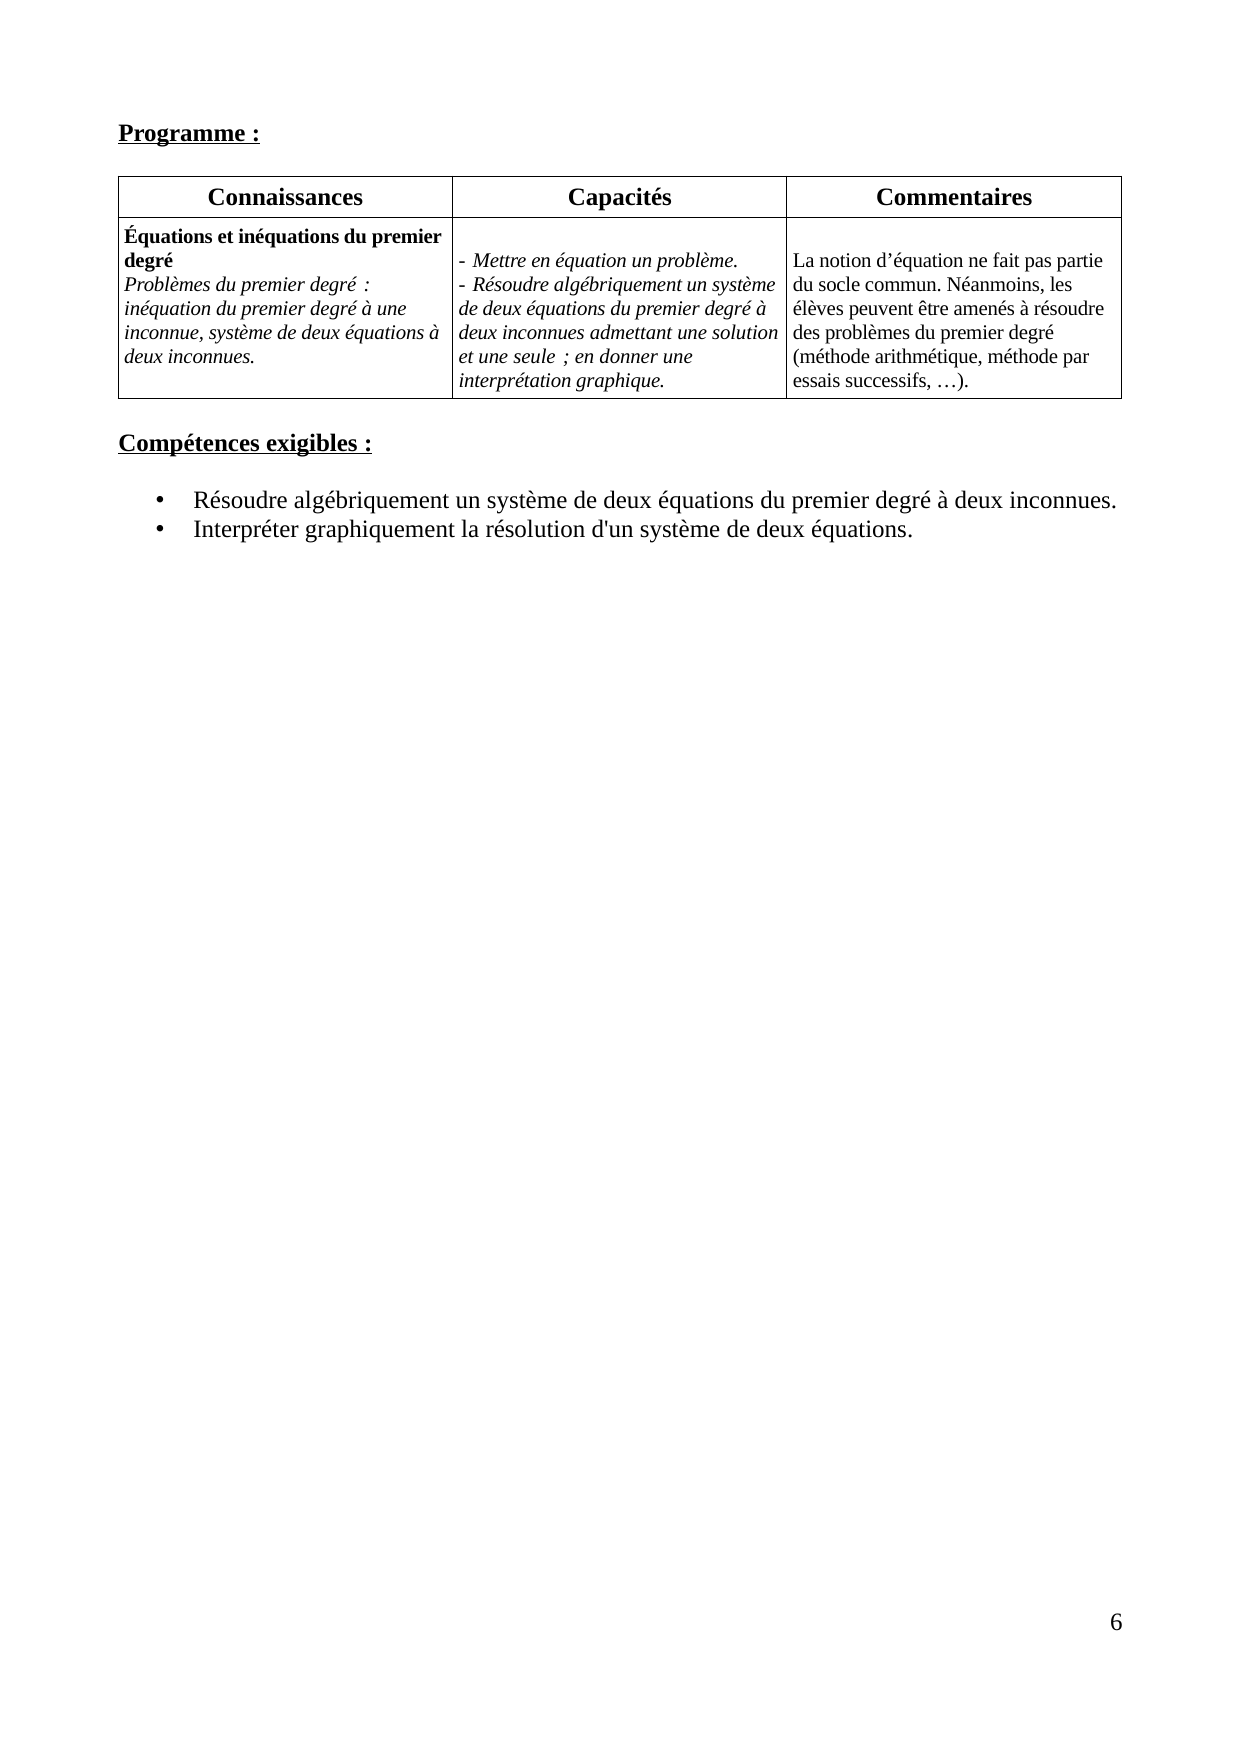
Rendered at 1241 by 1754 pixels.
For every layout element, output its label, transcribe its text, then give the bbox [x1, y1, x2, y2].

table_cell - Mettre en équation un problème. - Résoudre algébriquement un système de deux équations du premier degré à deux inconnues admettant une solution et une seule ; en donner une interprétation graphique. [453, 218, 786, 398]
text Programme : [118, 118, 1122, 147]
table_cell La notion d’équation ne fait pas partie du socle commun. Néanmoins, les élèves peuvent être amenés à résoudre des problèmes du premier degré (méthode arithmétique, méthode par essais successifs, …). [787, 218, 1121, 398]
table_header Capacités [453, 177, 786, 217]
list Résoudre algébriquement un système de deux équations du premier degré à deux inconnues. [156, 485, 1122, 514]
text Compétences exigibles : [118, 428, 1122, 456]
table_cell Équations et inéquations du premier degré Problèmes du premier degré : inéquation du premier degré à une inconnue, système de deux équations à deux inconnues. [119, 218, 452, 398]
table_header Connaissances [119, 177, 452, 217]
table_header Commentaires [787, 177, 1121, 217]
list Interpréter graphiquement la résolution d'un système de deux équations. [156, 514, 1122, 543]
